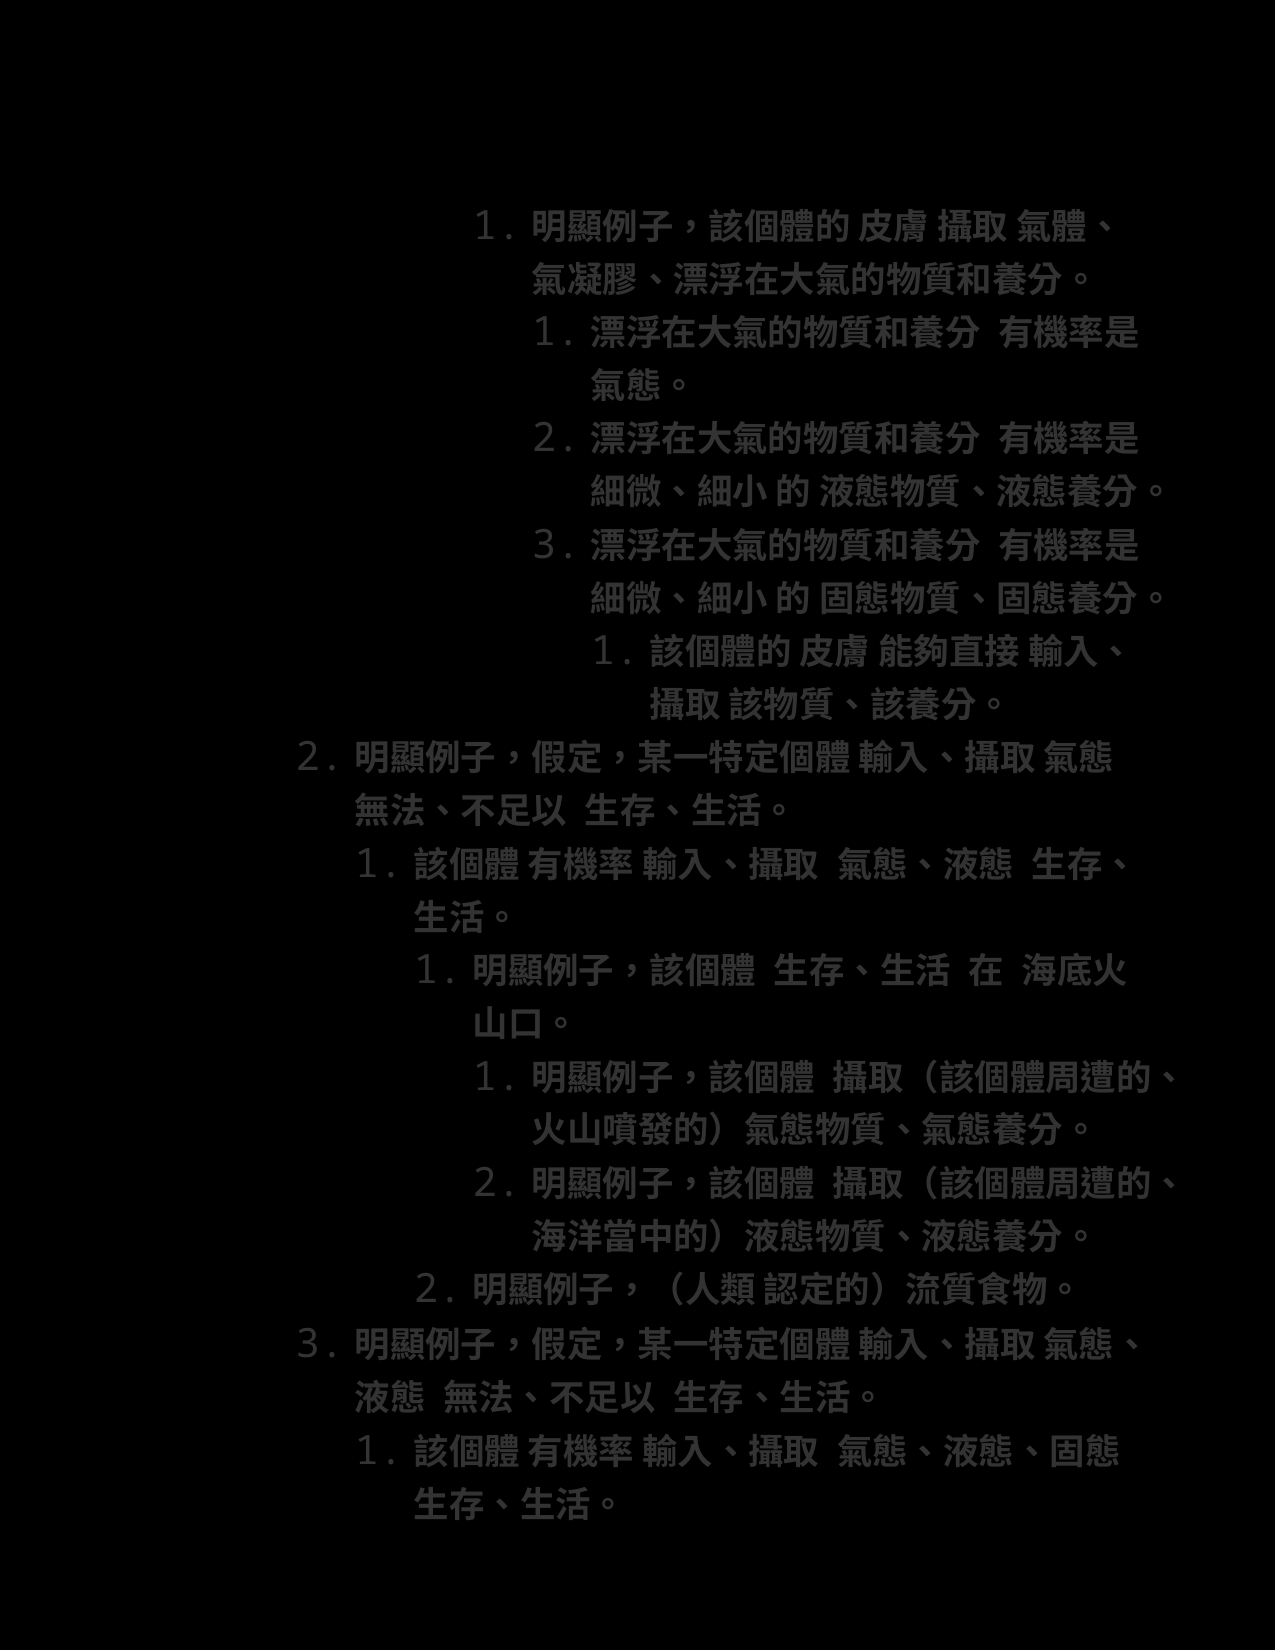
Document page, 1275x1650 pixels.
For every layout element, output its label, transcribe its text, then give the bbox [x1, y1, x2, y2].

list 明顯例子，該個體 攝取（該個體周遭的、海洋當中的）液態物質、液態養分。 [472, 1153, 1157, 1259]
list 該個體 有機率 輸入、攝取 氣態、液態、固態 生存、生活。 [354, 1421, 1157, 1527]
list 漂浮在大氣的物質和養分 有機率是 細微、細小 的 固態物質、固態養分。 [532, 515, 1157, 621]
list 該個體的 皮膚 能夠直接 輸入、攝取 該物質、該養分。 [591, 621, 1157, 728]
list 明顯例子，該個體的 皮膚 攝取 氣體、氣凝膠、漂浮在大氣的物質和養分。 [472, 196, 1157, 302]
list 漂浮在大氣的物質和養分 有機率是 細微、細小 的 液態物質、液態養分。 [532, 408, 1157, 515]
list 明顯例子，該個體 攝取（該個體周遭的、火山噴發的）氣態物質、氣態養分。 [472, 1047, 1157, 1153]
list 該個體 有機率 輸入、攝取 氣態、液態 生存、生活。 [354, 834, 1157, 940]
list 明顯例子，該個體 生存、生活 在 海底火山口。 [413, 940, 1157, 1047]
list 明顯例子，假定，某一特定個體 輸入、攝取 氣態、液態 無法、不足以 生存、生活。 [295, 1314, 1157, 1421]
list 明顯例子，（人類 認定的）流質食物。 [413, 1259, 1157, 1314]
list 明顯例子，假定，某一特定個體 輸入、攝取 氣態 無法、不足以 生存、生活。 [295, 728, 1157, 834]
list 漂浮在大氣的物質和養分 有機率是 氣態。 [532, 302, 1157, 408]
